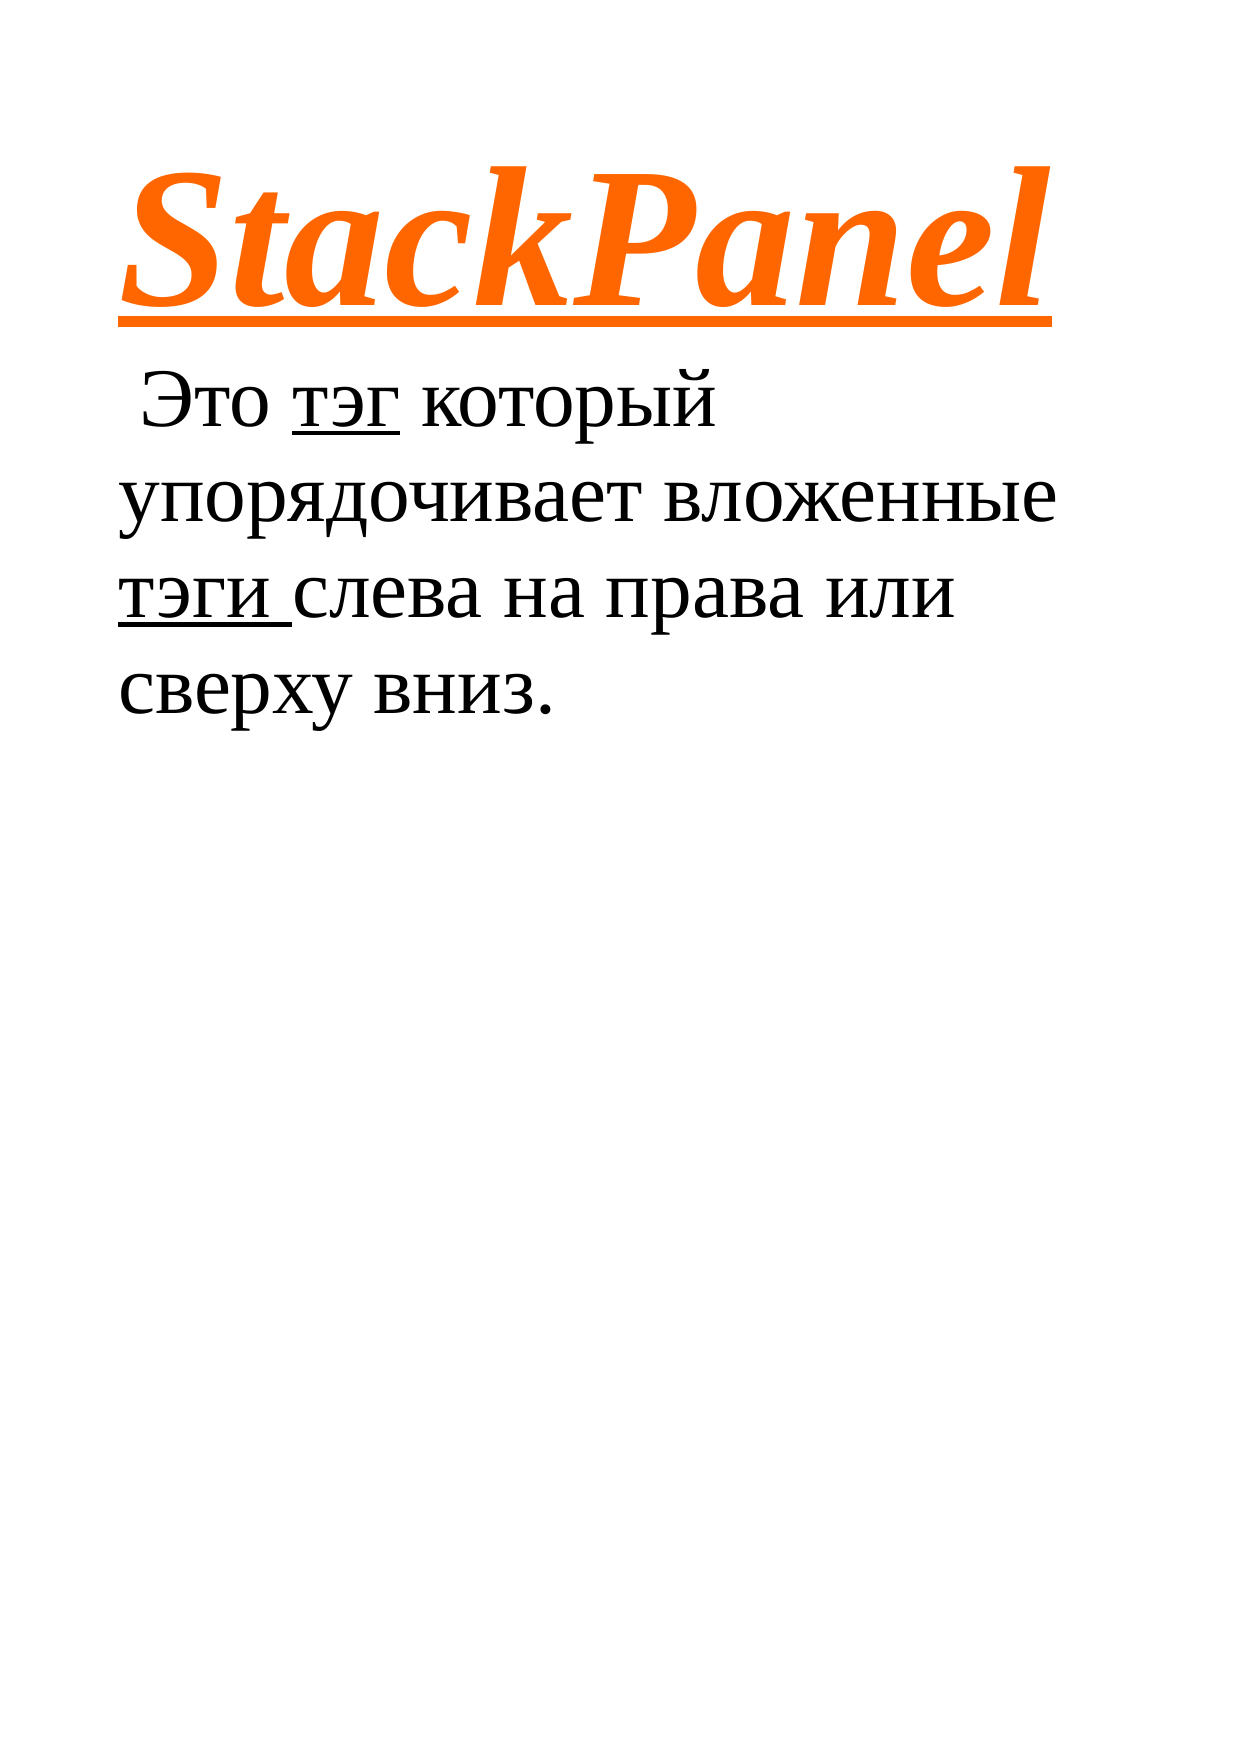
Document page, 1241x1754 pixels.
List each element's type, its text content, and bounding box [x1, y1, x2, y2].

text Это тэг который упорядочивает вложенные тэги слева на права или сверху вниз. [118, 348, 1122, 731]
text StackPanel [118, 118, 1122, 348]
